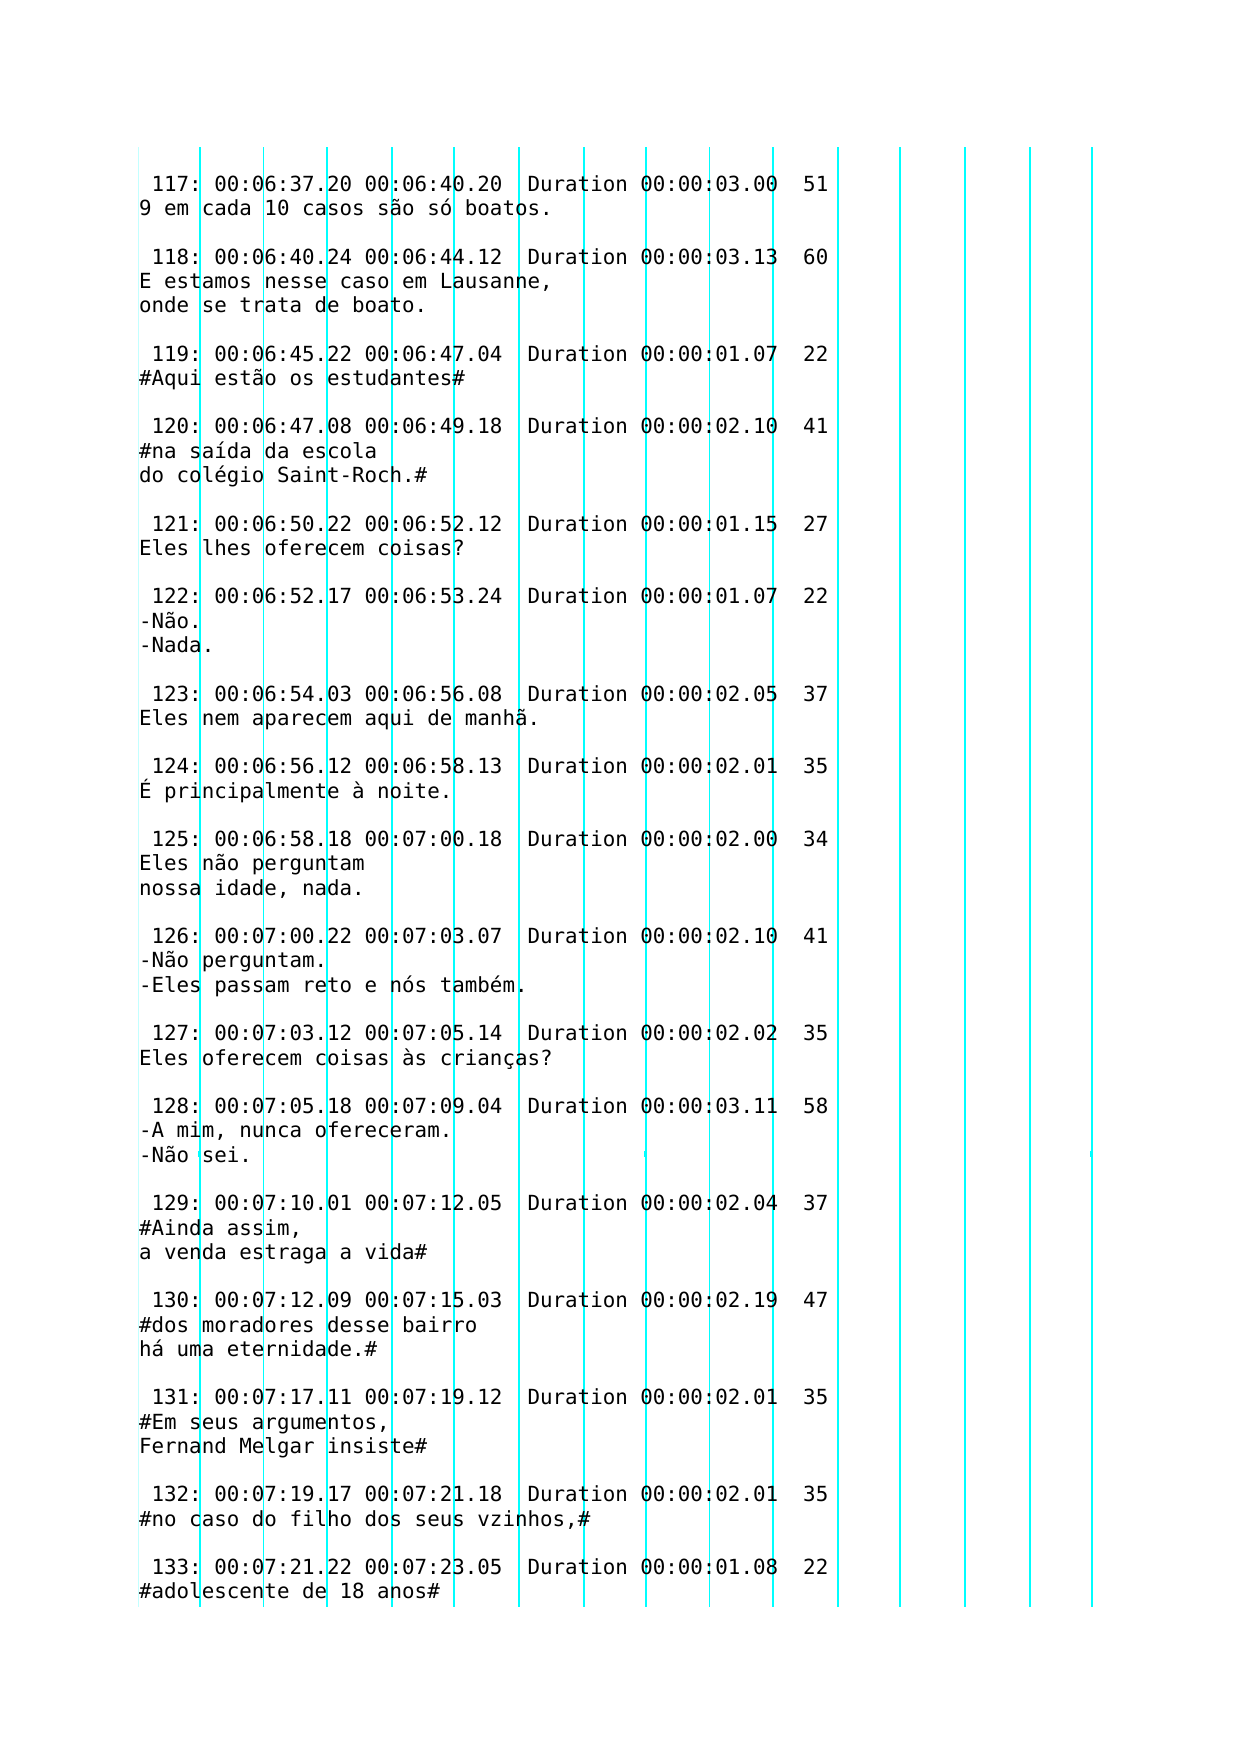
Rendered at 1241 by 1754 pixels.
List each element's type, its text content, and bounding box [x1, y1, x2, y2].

text -Nada. [139, 633, 1101, 657]
text 131: 00:07:17.11 00:07:19.12 Duration 00:00:02.01 35 [139, 1385, 1101, 1410]
text -Eles passam reto e nós também. [139, 973, 1101, 997]
text 123: 00:06:54.03 00:06:56.08 Duration 00:00:02.05 37 [139, 682, 1101, 706]
text Eles não perguntam [139, 851, 1101, 876]
text #Aqui estão os estudantes# [139, 366, 1101, 390]
text #adolescente de 18 anos# [139, 1579, 1101, 1604]
text 126: 00:07:00.22 00:07:03.07 Duration 00:00:02.10 41 [139, 924, 1101, 948]
text 125: 00:06:58.18 00:07:00.18 Duration 00:00:02.00 34 [139, 827, 1101, 851]
text Eles nem aparecem aqui de manhã. [139, 706, 1101, 730]
text nossa idade, nada. [139, 876, 1101, 900]
text há uma eternidade.# [139, 1337, 1101, 1361]
text 132: 00:07:19.17 00:07:21.18 Duration 00:00:02.01 35 [139, 1482, 1101, 1507]
text Eles lhes oferecem coisas? [139, 536, 1101, 560]
text Fernand Melgar insiste# [139, 1434, 1101, 1458]
picture [138, 147, 1102, 1607]
text -A mim, nunca ofereceram. [139, 1118, 1101, 1143]
text 130: 00:07:12.09 00:07:15.03 Duration 00:00:02.19 47 [139, 1288, 1101, 1313]
text #Em seus argumentos, [139, 1410, 1101, 1434]
text 127: 00:07:03.12 00:07:05.14 Duration 00:00:02.02 35 [139, 1021, 1101, 1046]
text 121: 00:06:50.22 00:06:52.12 Duration 00:00:01.15 27 [139, 512, 1101, 536]
text do colégio Saint-Roch.# [139, 463, 1101, 487]
text 120: 00:06:47.08 00:06:49.18 Duration 00:00:02.10 41 [139, 414, 1101, 439]
text a venda estraga a vida# [139, 1240, 1101, 1264]
text E estamos nesse caso em Lausanne, [139, 269, 1101, 293]
text 124: 00:06:56.12 00:06:58.13 Duration 00:00:02.01 35 [139, 754, 1101, 779]
text 119: 00:06:45.22 00:06:47.04 Duration 00:00:01.07 22 [139, 342, 1101, 366]
text Eles oferecem coisas às crianças? [139, 1046, 1101, 1070]
text 117: 00:06:37.20 00:06:40.20 Duration 00:00:03.00 51 [139, 172, 1101, 196]
text 129: 00:07:10.01 00:07:12.05 Duration 00:00:02.04 37 [139, 1191, 1101, 1216]
text #no caso do filho dos seus vzinhos,# [139, 1507, 1101, 1531]
text #na saída da escola [139, 439, 1101, 463]
text É principalmente à noite. [139, 779, 1101, 803]
text 133: 00:07:21.22 00:07:23.05 Duration 00:00:01.08 22 [139, 1555, 1101, 1579]
text #Ainda assim, [139, 1216, 1101, 1240]
text 122: 00:06:52.17 00:06:53.24 Duration 00:00:01.07 22 [139, 584, 1101, 609]
text -Não. [139, 609, 1101, 633]
text 118: 00:06:40.24 00:06:44.12 Duration 00:00:03.13 60 [139, 245, 1101, 269]
text -Não sei. [139, 1143, 1101, 1167]
text -Não perguntam. [139, 948, 1101, 973]
text 9 em cada 10 casos são só boatos. [139, 196, 1101, 220]
text #dos moradores desse bairro [139, 1313, 1101, 1337]
text 128: 00:07:05.18 00:07:09.04 Duration 00:00:03.11 58 [139, 1094, 1101, 1118]
text onde se trata de boato. [139, 293, 1101, 317]
